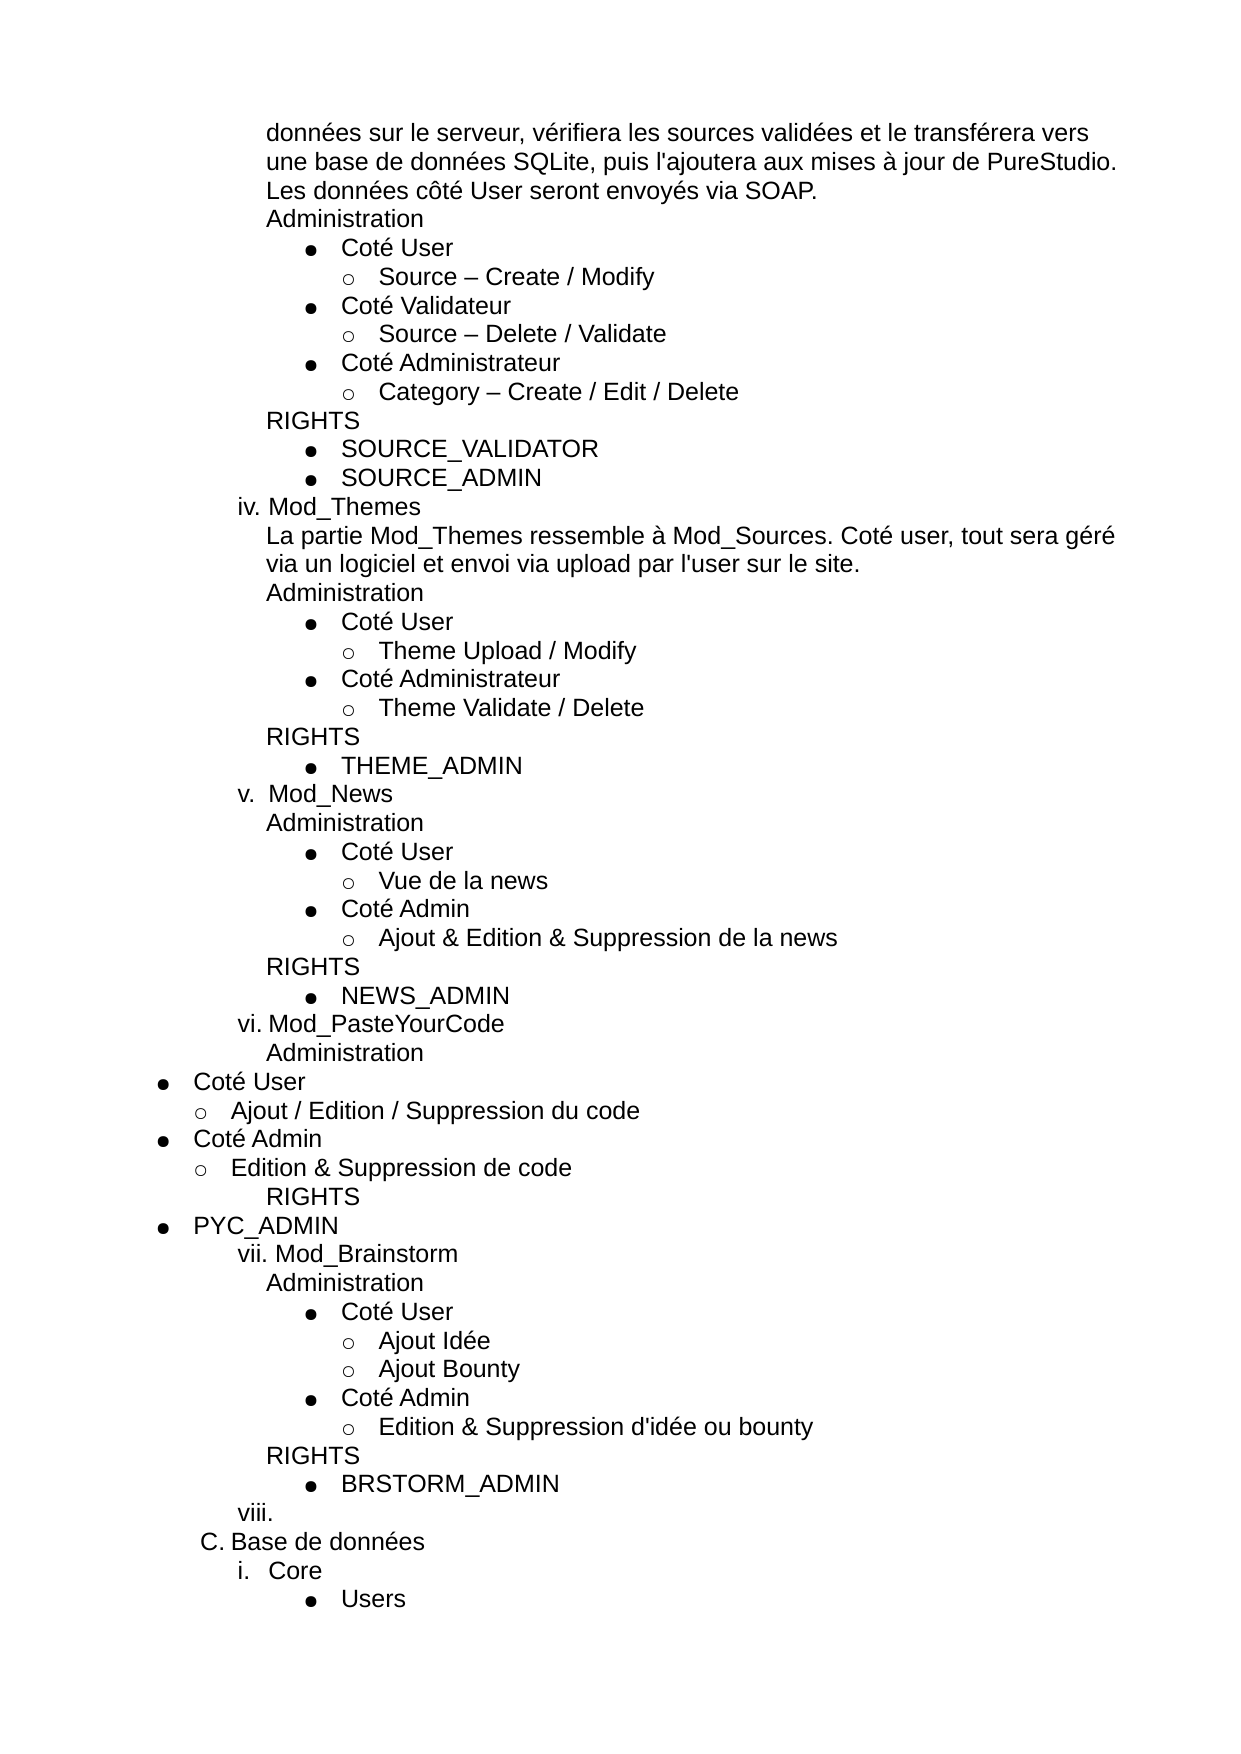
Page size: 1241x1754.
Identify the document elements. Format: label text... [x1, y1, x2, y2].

list Edition & Suppression de code [193, 1153, 1122, 1182]
list THEME_ADMIN [303, 751, 1122, 779]
text RIGHTS [266, 1182, 1122, 1211]
list Theme Validate / Delete [341, 693, 1122, 722]
list Category – Create / Edit / Delete [341, 377, 1122, 406]
list Source – Delete / Validate [341, 319, 1122, 348]
list Edition & Suppression d'idée ou bounty [341, 1412, 1122, 1441]
list Mod_Themes [231, 492, 1122, 521]
text Administration [266, 1268, 1122, 1297]
text La partie Mod_Themes ressemble à Mod_Sources. Coté user, tout sera géré via un logiciel et envoi via upload par l'user sur le site. [266, 521, 1122, 578]
text RIGHTS [266, 952, 1122, 981]
text RIGHTS [266, 406, 1122, 434]
list BRSTORM_ADMIN [303, 1469, 1122, 1498]
list Users [303, 1584, 1122, 1613]
list NEWS_ADMIN [303, 981, 1122, 1009]
list Coté Admin [303, 894, 1122, 923]
list Core [231, 1556, 1122, 1584]
text RIGHTS [266, 1441, 1122, 1469]
list Coté User [303, 233, 1122, 262]
text RIGHTS [266, 722, 1122, 751]
text Administration [266, 204, 1122, 233]
text Administration [266, 808, 1122, 837]
list Ajout & Edition & Suppression de la news [341, 923, 1122, 952]
list Coté User [303, 1297, 1122, 1326]
text données sur le serveur, vérifiera les sources validées et le transférera vers une base de données SQLite, puis l'ajoutera aux mises à jour de PureStudio. Les données côté User seront envoyés via SOAP. [266, 118, 1122, 204]
list Coté Validateur [303, 291, 1122, 319]
list Ajout Bounty [341, 1354, 1122, 1383]
list Coté Administrateur [303, 664, 1122, 693]
list Ajout / Edition / Suppression du code [193, 1096, 1122, 1124]
list Mod_Brainstorm [231, 1239, 1122, 1268]
list Ajout Idée [341, 1326, 1122, 1354]
list Coté Admin [156, 1124, 1122, 1153]
list PYC_ADMIN [156, 1211, 1122, 1239]
list SOURCE_VALIDATOR [303, 434, 1122, 463]
list Coté Admin [303, 1383, 1122, 1412]
list Mod_PasteYourCode [231, 1009, 1122, 1038]
list Coté Administrateur [303, 348, 1122, 377]
list Coté User [156, 1067, 1122, 1096]
text Administration [266, 1038, 1122, 1067]
list SOURCE_ADMIN [303, 463, 1122, 492]
list Base de données [193, 1527, 1122, 1556]
list Theme Upload / Modify [341, 636, 1122, 664]
list Mod_News [231, 779, 1122, 808]
list Source – Create / Modify [341, 262, 1122, 291]
text Administration [266, 578, 1122, 607]
list Coté User [303, 607, 1122, 636]
list Coté User [303, 837, 1122, 866]
list Vue de la news [341, 866, 1122, 894]
